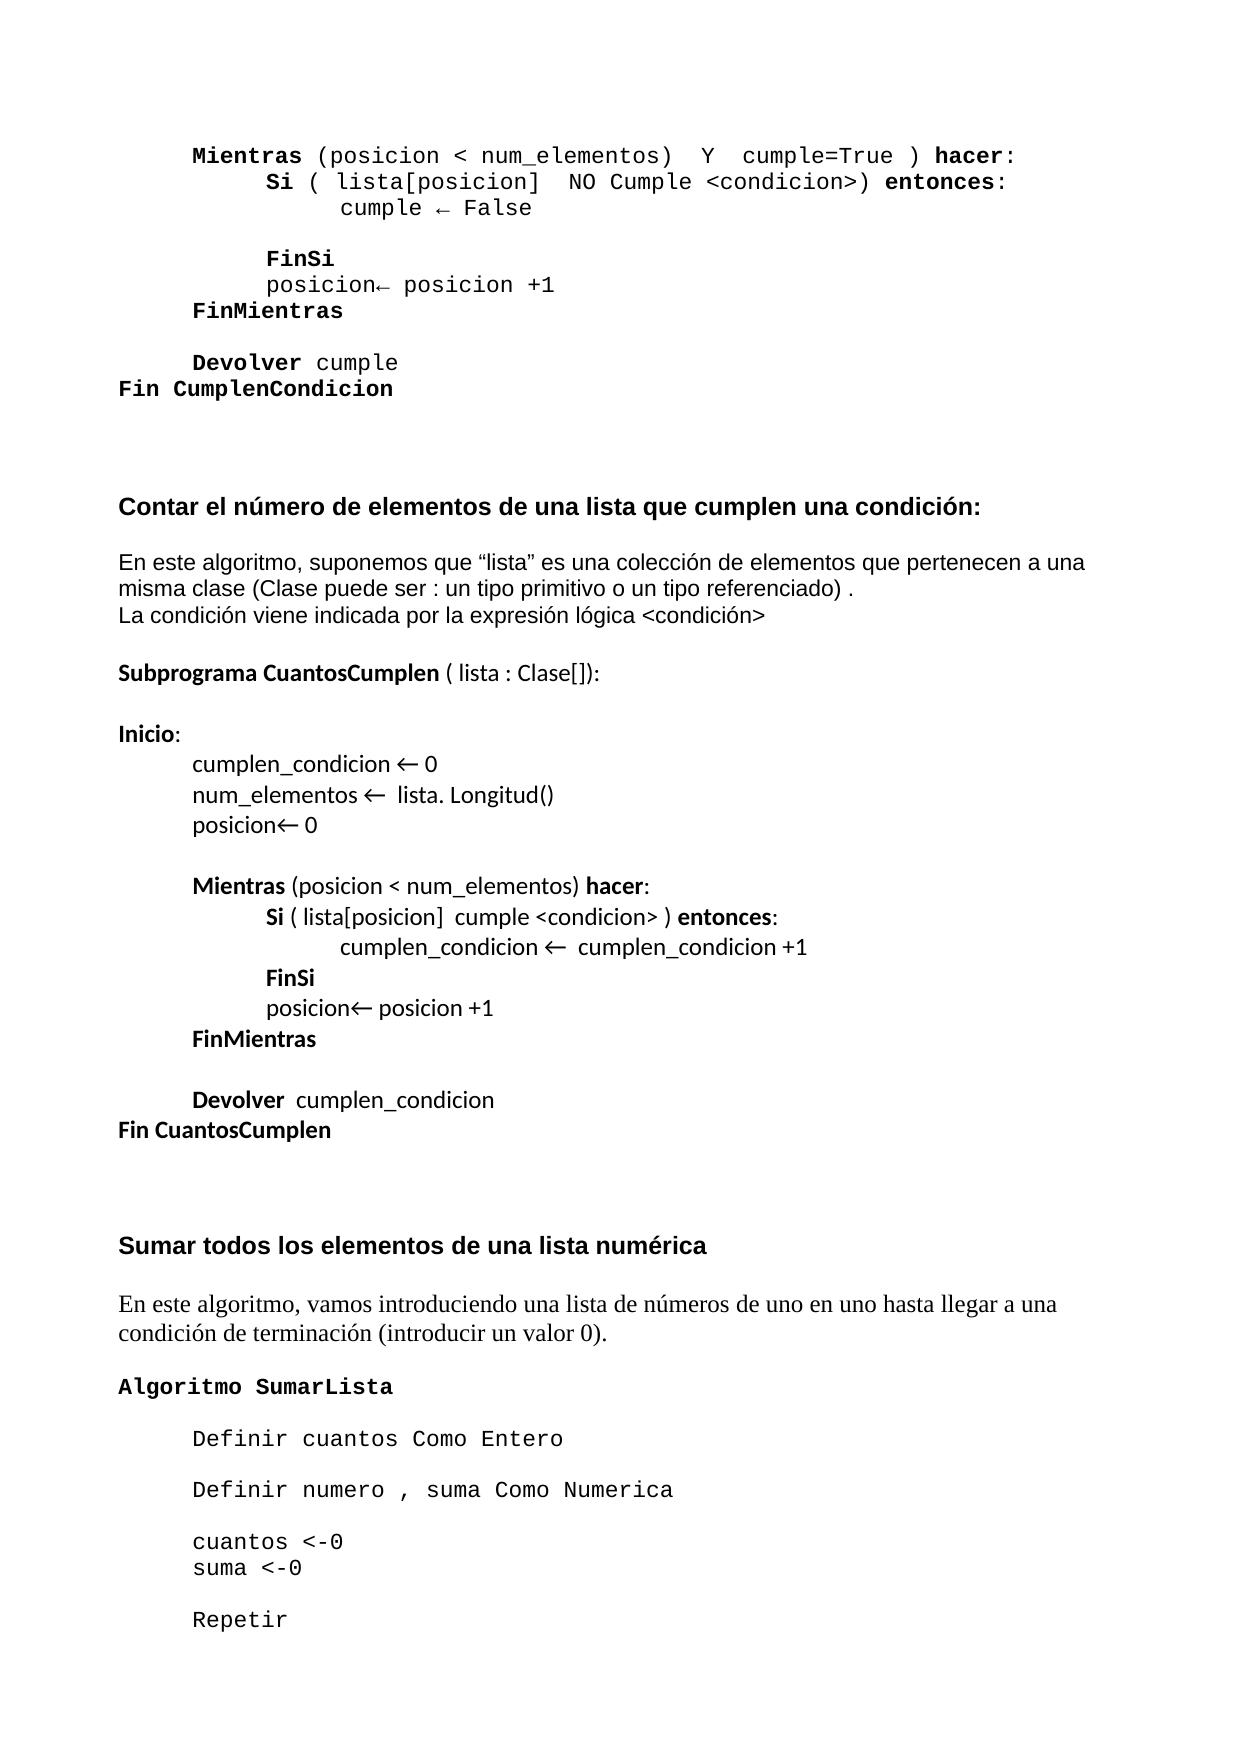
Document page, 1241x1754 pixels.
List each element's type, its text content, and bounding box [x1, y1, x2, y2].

text posicion← posicion +1 [118, 274, 1122, 300]
text La condición viene indicada por la expresión lógica <condición> [118, 602, 1122, 628]
text En este algoritmo, vamos introduciendo una lista de números de uno en uno hasta llegar a una condición de terminación (introducir un valor 0). [118, 1289, 1122, 1346]
text FinMientras [118, 1023, 1122, 1053]
text posicion← 0 [118, 809, 1122, 840]
text Definir numero , suma Como Numerica [118, 1479, 1122, 1505]
text cumple ← False [118, 196, 1122, 222]
text FinMientras [118, 300, 1122, 326]
text num_elementos ← lista. Longitud() [118, 779, 1122, 809]
text Sumar todos los elementos de una lista numérica [118, 1231, 1122, 1260]
text Si ( lista[posicion] NO Cumple <condicion>) entonces: [118, 170, 1122, 196]
text Inicio: [118, 718, 1122, 748]
text Fin CumplenCondicion [118, 377, 1122, 403]
text Devolver cumplen_condicion [118, 1084, 1122, 1114]
text cumplen_condicion ← 0 [118, 748, 1122, 779]
text Mientras (posicion < num_elementos) hacer: [118, 870, 1122, 901]
text FinSi [118, 962, 1122, 992]
text Fin CuantosCumplen [118, 1114, 1122, 1145]
text FinSi [118, 248, 1122, 274]
text Algoritmo SumarLista [118, 1375, 1122, 1401]
text Contar el número de elementos de una lista que cumplen una condición: [118, 491, 1122, 520]
text Si ( lista[posicion] cumple <condicion> ) entonces: [118, 901, 1122, 931]
text En este algoritmo, suponemos que “lista” es una colección de elementos que pertenecen a una misma clase (Clase puede ser : un tipo primitivo o un tipo referenciado) . [118, 549, 1122, 602]
text Subprograma CuantosCumplen ( lista : Clase[]): [118, 657, 1122, 687]
text cuantos <-0 [118, 1531, 1122, 1557]
text Devolver cumple [118, 352, 1122, 377]
text cumplen_condicion ← cumplen_condicion +1 [118, 931, 1122, 962]
text posicion← posicion +1 [118, 992, 1122, 1023]
text Mientras (posicion < num_elementos) Y cumple=True ) hacer: [118, 144, 1122, 170]
text suma <-0 [118, 1557, 1122, 1583]
text Repetir [118, 1608, 1122, 1634]
text Definir cuantos Como Entero [118, 1427, 1122, 1453]
